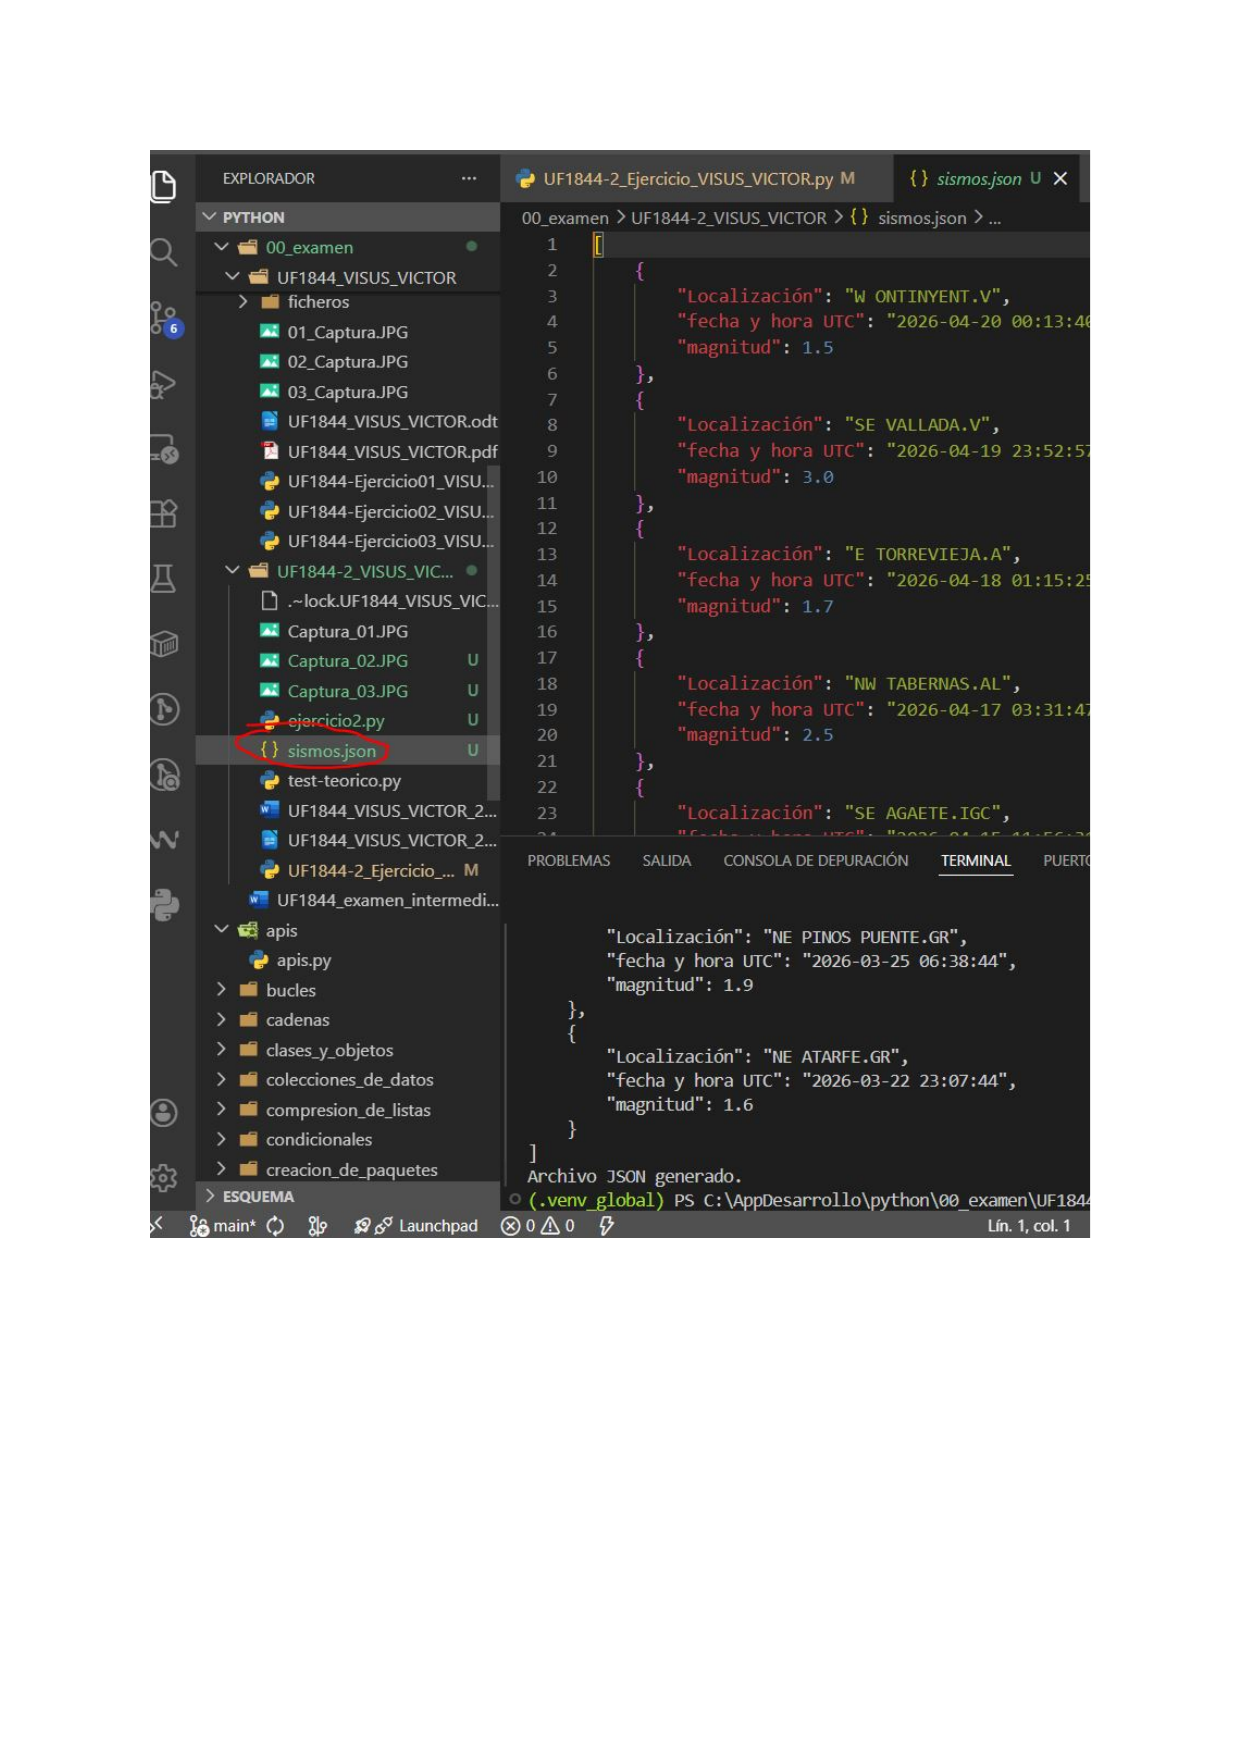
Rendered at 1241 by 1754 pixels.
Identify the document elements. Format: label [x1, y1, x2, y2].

picture [150, 150, 1091, 1238]
